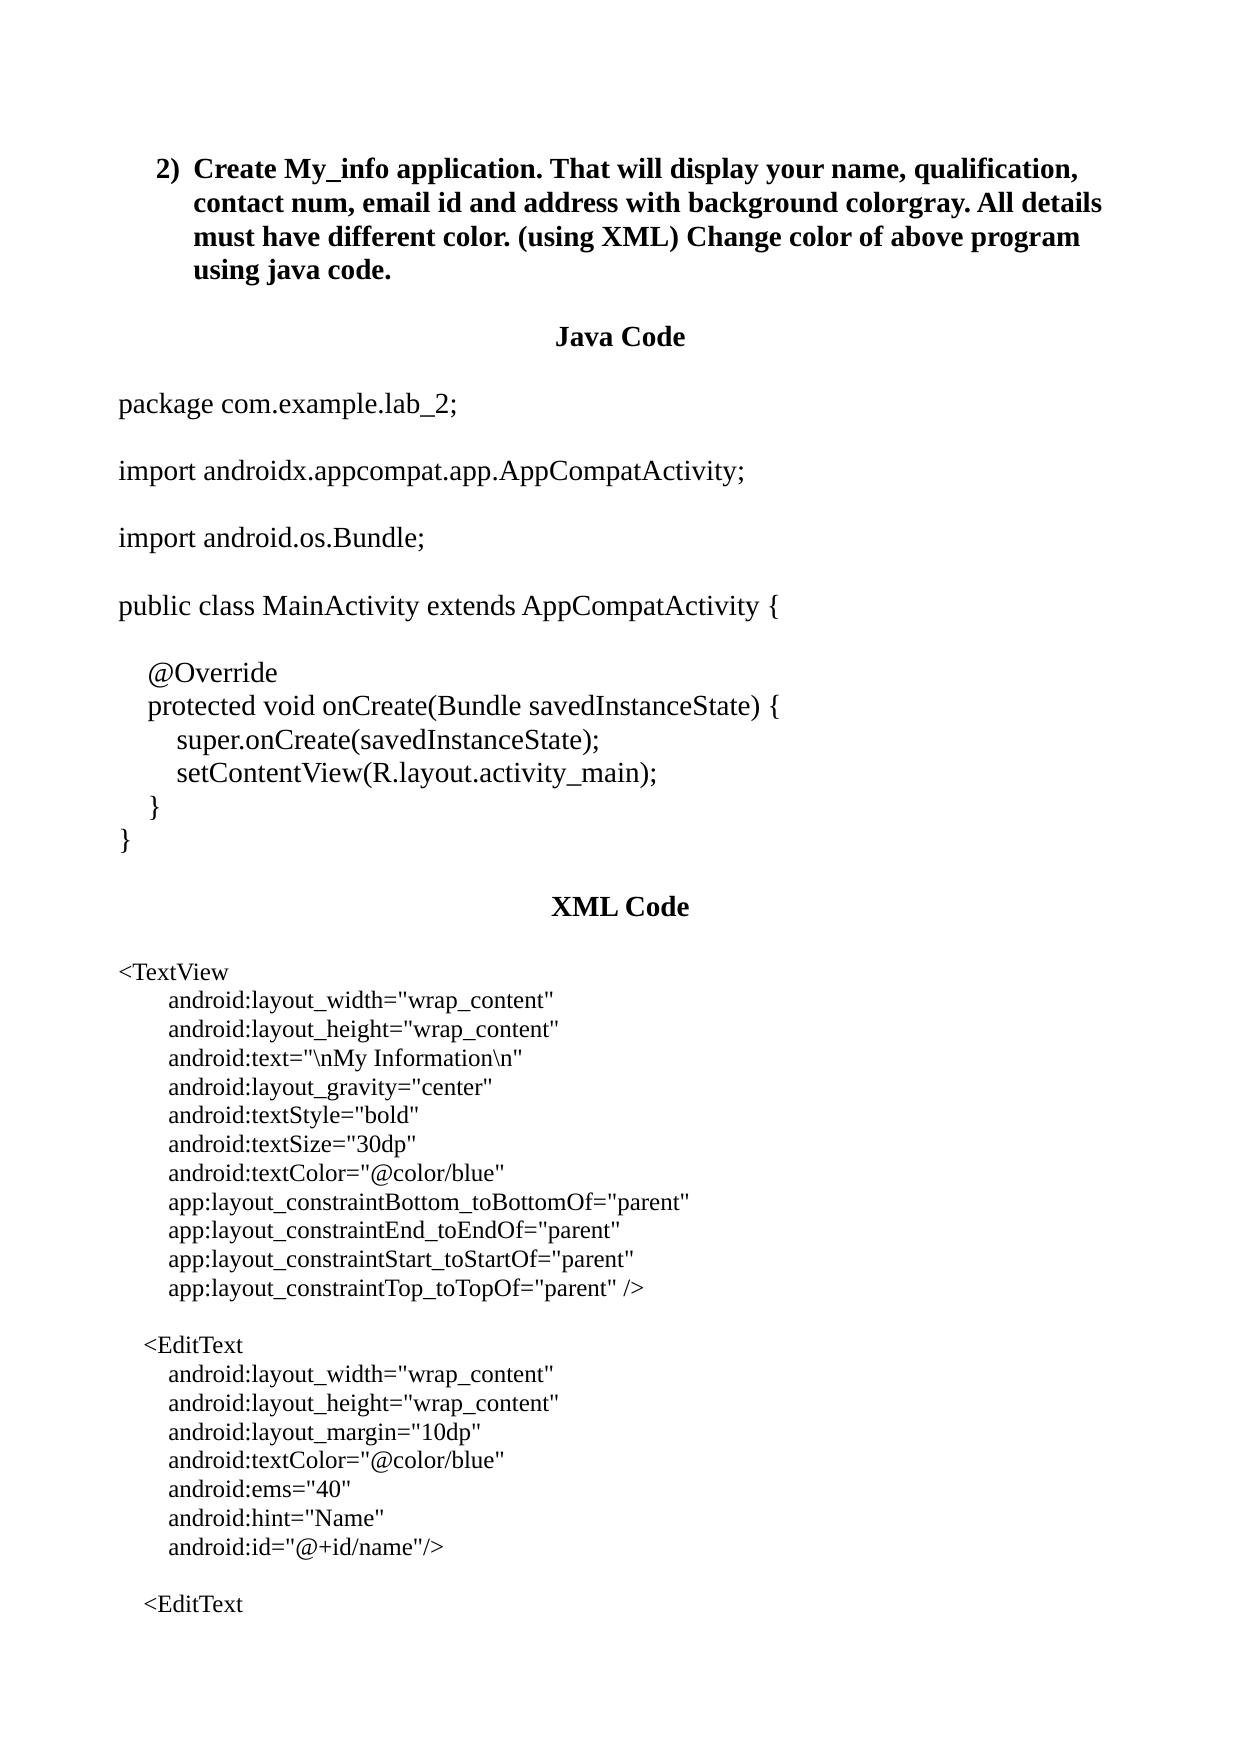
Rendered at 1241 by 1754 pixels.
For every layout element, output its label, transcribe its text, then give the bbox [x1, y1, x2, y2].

text <TextView [118, 957, 1122, 985]
text android:textColor="@color/blue" [118, 1158, 1122, 1187]
text } [118, 822, 1122, 856]
text android:ems="40" [118, 1474, 1122, 1503]
text android:textSize="30dp" [118, 1129, 1122, 1158]
text app:layout_constraintStart_toStartOf="parent" [118, 1244, 1122, 1273]
text protected void onCreate(Bundle savedInstanceState) { [118, 688, 1122, 722]
text android:id="@+id/name"/> [118, 1532, 1122, 1560]
text android:textColor="@color/blue" [118, 1445, 1122, 1474]
text android:layout_height="wrap_content" [118, 1014, 1122, 1043]
text android:textStyle="bold" [118, 1100, 1122, 1129]
text android:layout_height="wrap_content" [118, 1388, 1122, 1417]
text import androidx.appcompat.app.AppCompatActivity; [118, 453, 1122, 487]
text import android.os.Bundle; [118, 521, 1122, 554]
text package com.example.lab_2; [118, 386, 1122, 420]
text android:layout_gravity="center" [118, 1072, 1122, 1100]
text public class MainActivity extends AppCompatActivity { [118, 588, 1122, 621]
text app:layout_constraintTop_toTopOf="parent" /> [118, 1273, 1122, 1302]
text android:layout_width="wrap_content" [118, 1359, 1122, 1388]
text android:layout_margin="10dp" [118, 1417, 1122, 1445]
text Java Code [118, 319, 1122, 353]
text android:layout_width="wrap_content" [118, 985, 1122, 1014]
text android:text="\nMy Information\n" [118, 1043, 1122, 1072]
text app:layout_constraintEnd_toEndOf="parent" [118, 1215, 1122, 1244]
text <EditText [118, 1330, 1122, 1359]
text setContentView(R.layout.activity_main); [118, 755, 1122, 789]
text app:layout_constraintBottom_toBottomOf="parent" [118, 1187, 1122, 1215]
text super.onCreate(savedInstanceState); [118, 722, 1122, 755]
text <EditText [118, 1589, 1122, 1618]
text } [118, 789, 1122, 822]
text XML Code [118, 889, 1122, 923]
text android:hint="Name" [118, 1503, 1122, 1532]
text @Override [118, 655, 1122, 688]
list Create My_info application. That will display your name, qualification, contact num, email id and address with background colorgray. All details must have different color. (using XML) Change color of above program using java code. [156, 152, 1122, 286]
